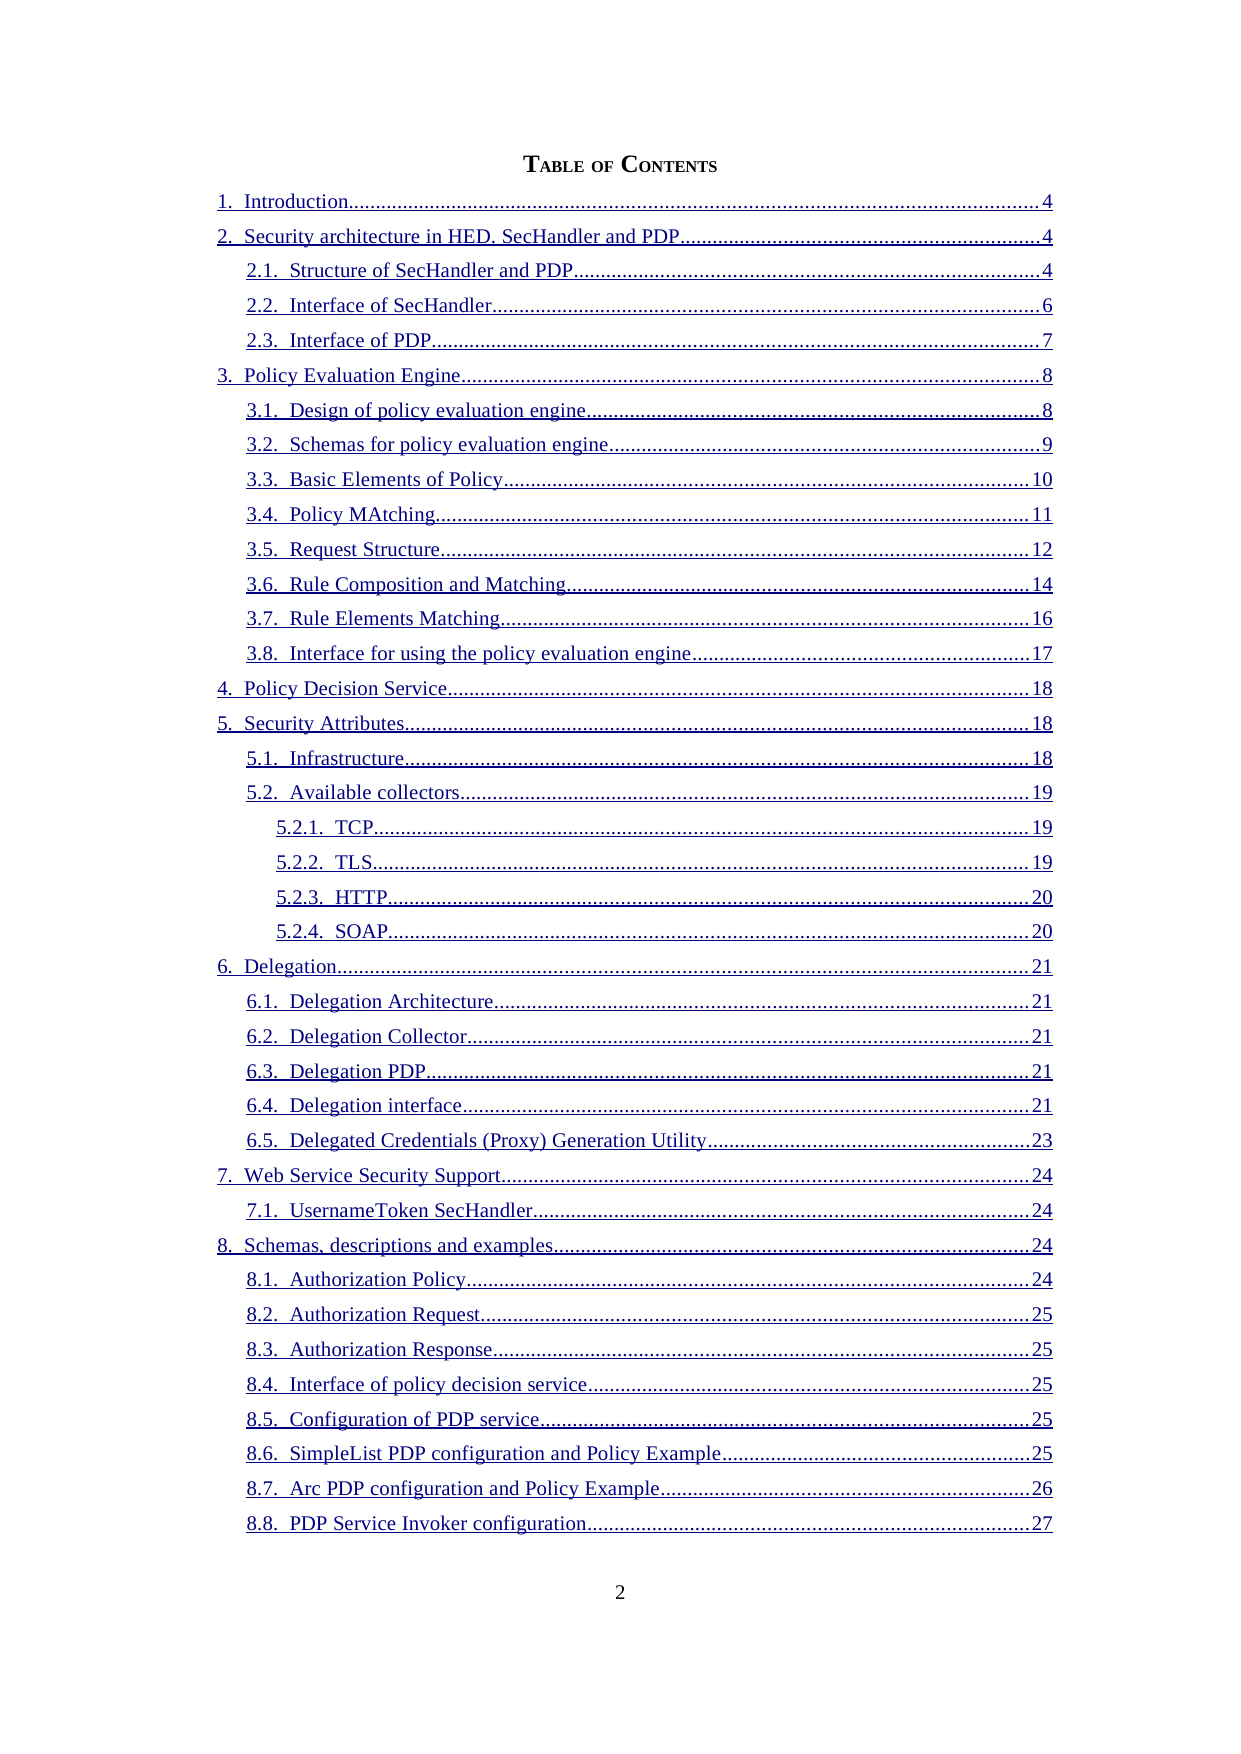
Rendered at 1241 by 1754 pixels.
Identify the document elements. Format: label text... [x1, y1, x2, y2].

text 4. Policy Decision Service 18 [217, 677, 1053, 697]
text 7.1. UsernameToken SecHandler 24 [246, 1199, 1053, 1219]
text 6.1. Delegation Architecture 21 [246, 990, 1053, 1010]
text 8.8. PDP Service Invoker configuration 27 [246, 1512, 1053, 1532]
text 8.4. Interface of policy decision service 25 [246, 1373, 1053, 1393]
text 3.1. Design of policy evaluation engine 8 [246, 398, 1053, 418]
text 3.7. Rule Elements Matching 16 [246, 607, 1053, 627]
text 6.5. Delegated Credentials (Proxy) Generation Utility 23 [246, 1129, 1053, 1149]
text 8.7. Arc PDP configuration and Policy Example 26 [246, 1477, 1053, 1497]
text 5.2.1. TCP 19 [276, 816, 1053, 836]
text 3.6. Rule Composition and Matching 14 [246, 572, 1053, 592]
text 6.4. Delegation interface 21 [246, 1094, 1053, 1114]
text 2.3. Interface of PDP 7 [246, 329, 1053, 349]
text 8.1. Authorization Policy 24 [246, 1268, 1053, 1288]
text 2.2. Interface of SecHandler 6 [246, 294, 1053, 314]
text 8.2. Authorization Request 25 [246, 1303, 1053, 1323]
text 5.2.2. TLS 19 [276, 851, 1053, 871]
text 8.5. Configuration of PDP service 25 [246, 1407, 1053, 1427]
text 3.4. Policy MAtching 11 [246, 503, 1053, 523]
text 5.1. Infrastructure 18 [246, 746, 1053, 766]
text 7. Web Service Security Support 24 [217, 1164, 1053, 1184]
text 2. Security architecture in HED. SecHandler and PDP 4 [217, 224, 1053, 244]
subtitle Table of Contents [187, 150, 1053, 178]
text 6. Delegation 21 [217, 955, 1053, 975]
text 6.3. Delegation PDP 21 [246, 1059, 1053, 1079]
text 5.2. Available collectors 19 [246, 781, 1053, 801]
text 3.8. Interface for using the policy evaluation engine 17 [246, 642, 1053, 662]
text 3.2. Schemas for policy evaluation engine 9 [246, 433, 1053, 453]
text 2.1. Structure of SecHandler and PDP 4 [246, 259, 1053, 279]
text 6.2. Delegation Collector 21 [246, 1025, 1053, 1045]
text 8. Schemas, descriptions and examples 24 [217, 1233, 1053, 1253]
text 8.6. SimpleList PDP configuration and Policy Example 25 [246, 1442, 1053, 1462]
text 8.3. Authorization Response 25 [246, 1338, 1053, 1358]
text 3. Policy Evaluation Engine 8 [217, 364, 1053, 384]
text 3.5. Request Structure 12 [246, 538, 1053, 558]
text 5.2.3. HTTP 20 [276, 886, 1053, 905]
text 1. Introduction 4 [217, 190, 1053, 210]
text 5.2.4. SOAP 20 [276, 920, 1053, 940]
text 3.3. Basic Elements of Policy 10 [246, 468, 1053, 488]
text 5. Security Attributes 18 [217, 712, 1053, 731]
